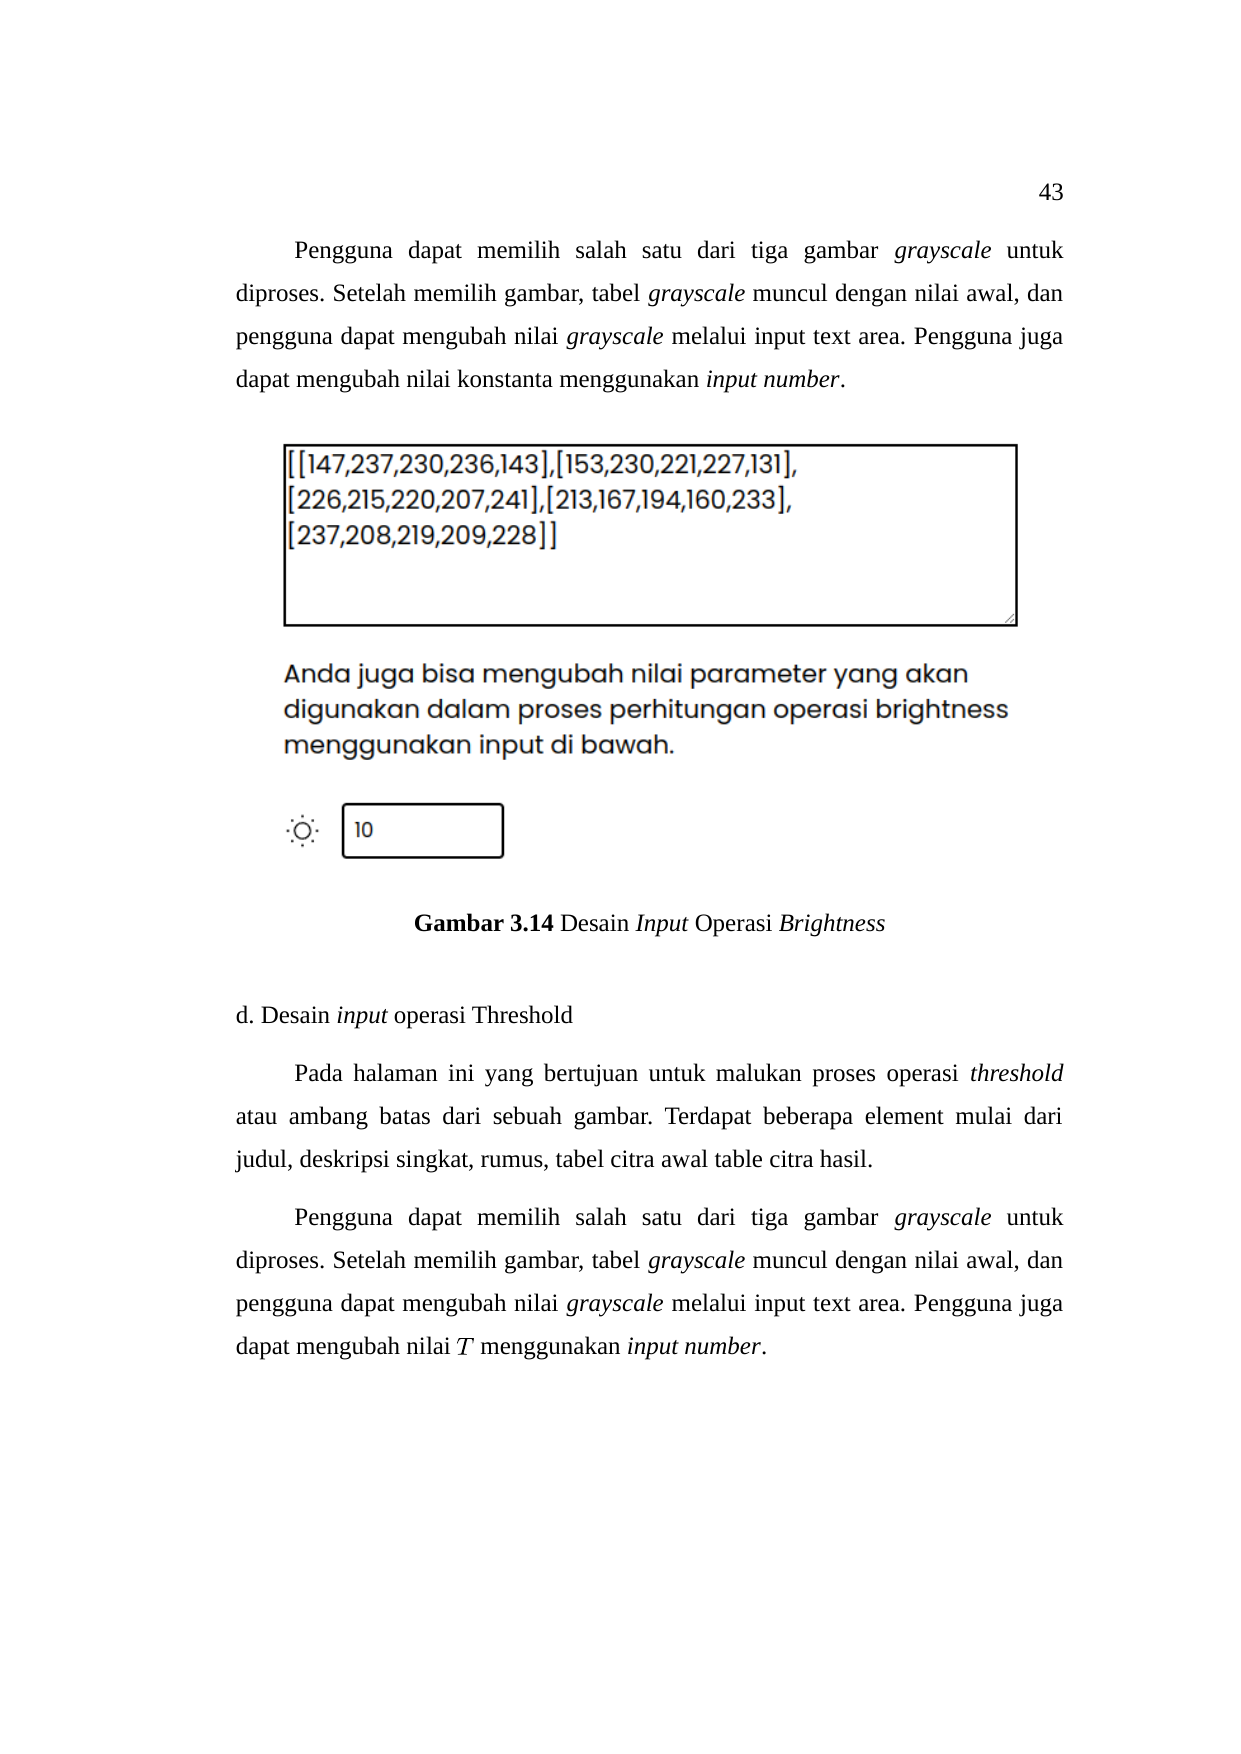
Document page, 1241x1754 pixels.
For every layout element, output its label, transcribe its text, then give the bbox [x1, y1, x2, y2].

text Pengguna dapat memilih salah satu dari tiga gambar grayscale untuk diproses. Setelah memilih gambar, tabel grayscale muncul dengan nilai awal, dan pengguna dapat mengubah nilai grayscale melalui input text area. Pengguna juga dapat mengubah nilai menggunakan input number. [236, 1202, 1063, 1360]
list Desain input operasi Threshold [236, 1000, 1063, 1029]
text Pada halaman ini yang bertujuan untuk malukan proses operasi threshold atau ambang batas dari sebuah gambar. Terdapat beberapa element mulai dari judul, deskripsi singkat, rumus, tabel citra awal table citra hasil. [236, 1058, 1063, 1173]
text Gambar 3.14 Desain Input Operasi Brightness [277, 908, 1022, 937]
picture [277, 434, 1023, 869]
text Pengguna dapat memilih salah satu dari tiga gambar grayscale untuk diproses. Setelah memilih gambar, tabel grayscale muncul dengan nilai awal, dan pengguna dapat mengubah nilai grayscale melalui input text area. Pengguna juga dapat mengubah nilai konstanta menggunakan input number. [236, 235, 1063, 393]
